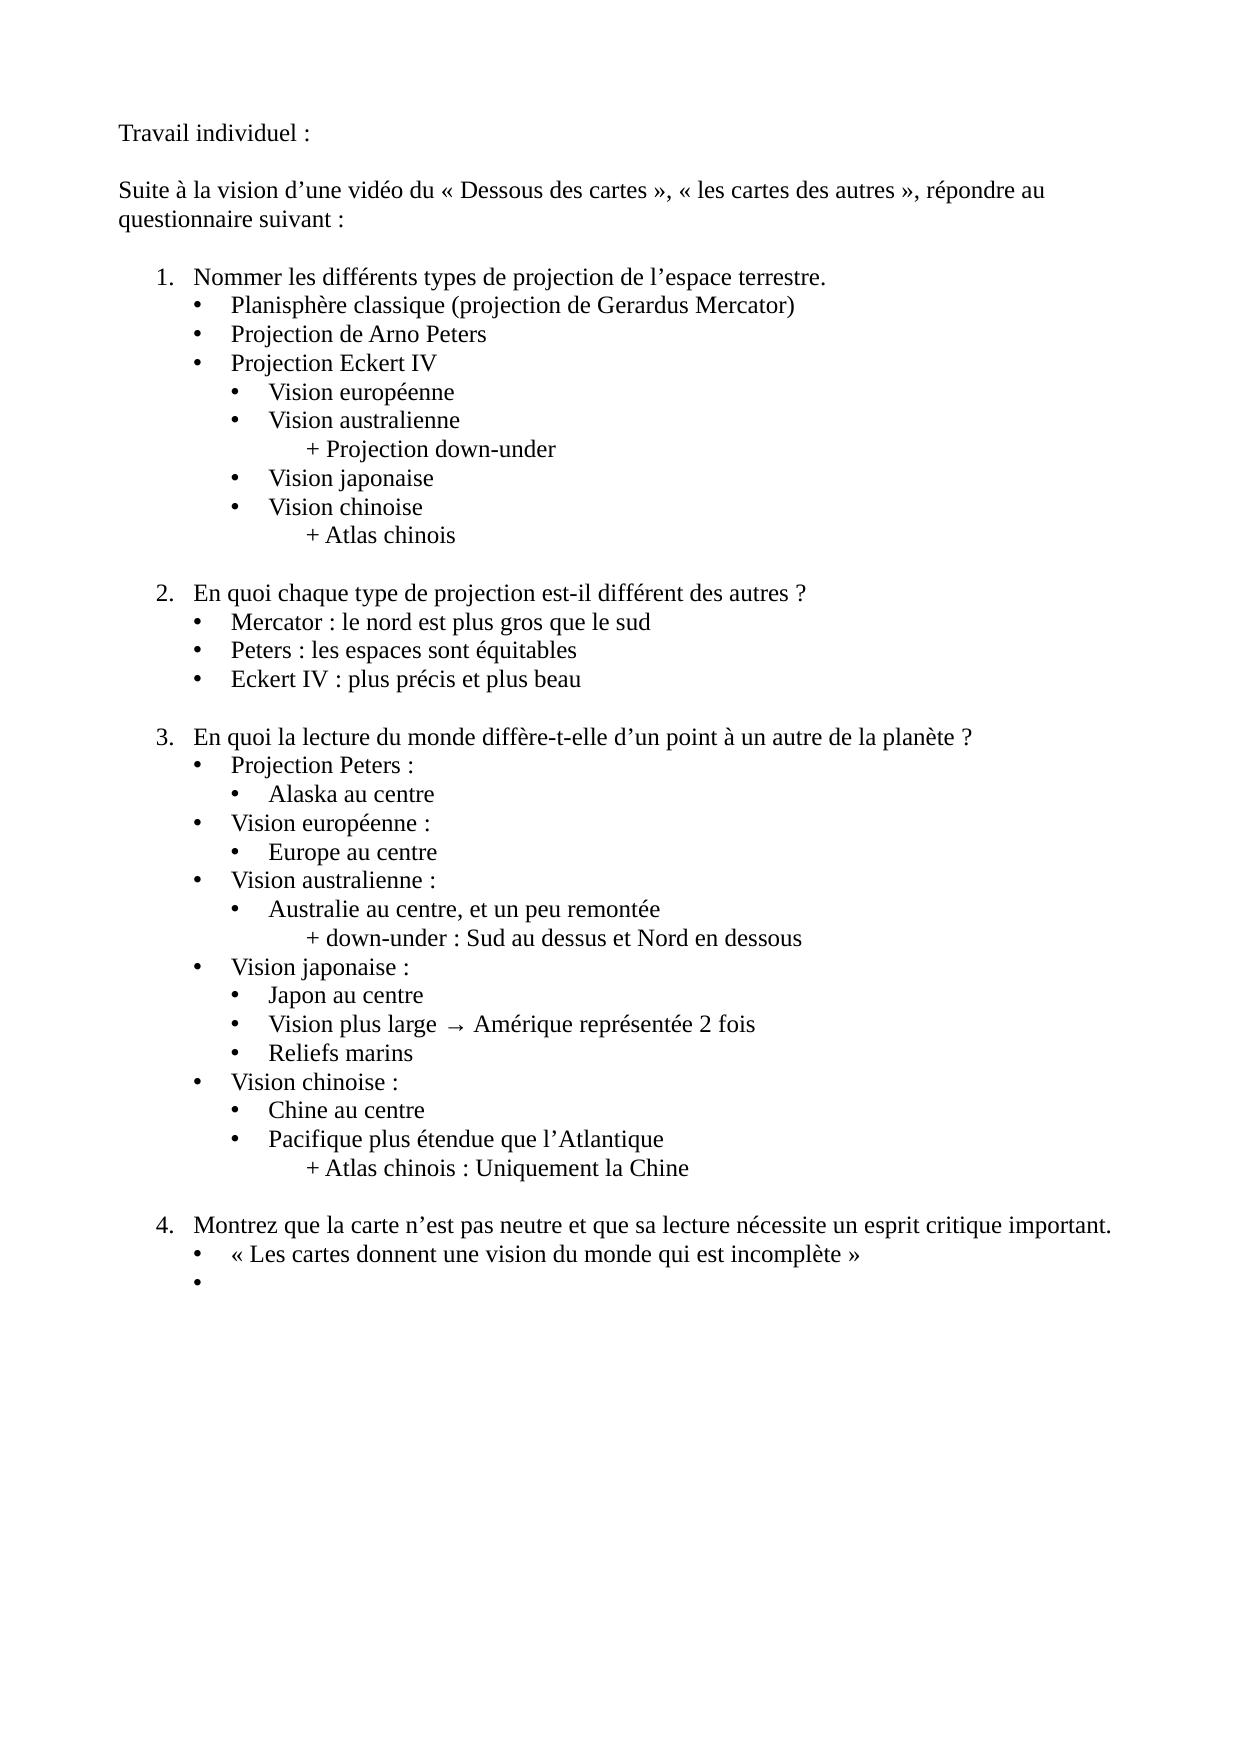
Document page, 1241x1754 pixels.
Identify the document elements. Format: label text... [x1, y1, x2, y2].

text Suite à la vision d’une vidéo du « Dessous des cartes », « les cartes des autres », répondre au questionnaire suivant : [118, 176, 1122, 233]
list Vision chinoise : [193, 1067, 1122, 1096]
list Vision australienne : [193, 866, 1122, 894]
list « Les cartes donnent une vision du monde qui est incomplète » [193, 1239, 1122, 1268]
list Vision japonaise : [193, 952, 1122, 981]
list Planisphère classique (projection de Gerardus Mercator) [193, 291, 1122, 319]
list Alaska au centre [231, 779, 1122, 808]
list Pacifique plus étendue que l’Atlantique [231, 1124, 1122, 1153]
list Nommer les différents types de projection de l’espace terrestre. [156, 262, 1122, 291]
list Peters : les espaces sont équitables [193, 636, 1122, 664]
list Japon au centre [231, 981, 1122, 1009]
list Vision européenne : [193, 808, 1122, 837]
list Projection de Arno Peters [193, 319, 1122, 348]
list + Atlas chinois [268, 521, 1122, 549]
list Reliefs marins [231, 1038, 1122, 1067]
list Europe au centre [231, 837, 1122, 866]
list En quoi chaque type de projection est-il différent des autres ? [156, 578, 1122, 607]
list Projection Peters : [193, 751, 1122, 779]
list Vision japonaise [231, 463, 1122, 492]
list Vision australienne [231, 406, 1122, 434]
list Vision plus large → Amérique représentée 2 fois [231, 1009, 1122, 1038]
list Eckert IV : plus précis et plus beau [193, 664, 1122, 693]
list Vision européenne [231, 377, 1122, 406]
list Australie au centre, et un peu remontée [231, 894, 1122, 923]
list + down-under : Sud au dessus et Nord en dessous [268, 923, 1122, 952]
list Mercator : le nord est plus gros que le sud [193, 607, 1122, 636]
list + Projection down-under [268, 434, 1122, 463]
list Vision chinoise [231, 492, 1122, 521]
list Montrez que la carte n’est pas neutre et que sa lecture nécessite un esprit critique important. [156, 1211, 1122, 1239]
list Projection Eckert IV [193, 348, 1122, 377]
text Travail individuel : [118, 118, 1122, 147]
list + Atlas chinois : Uniquement la Chine [268, 1153, 1122, 1182]
list Chine au centre [231, 1096, 1122, 1124]
list En quoi la lecture du monde diffère-t-elle d’un point à un autre de la planète ? [156, 722, 1122, 751]
